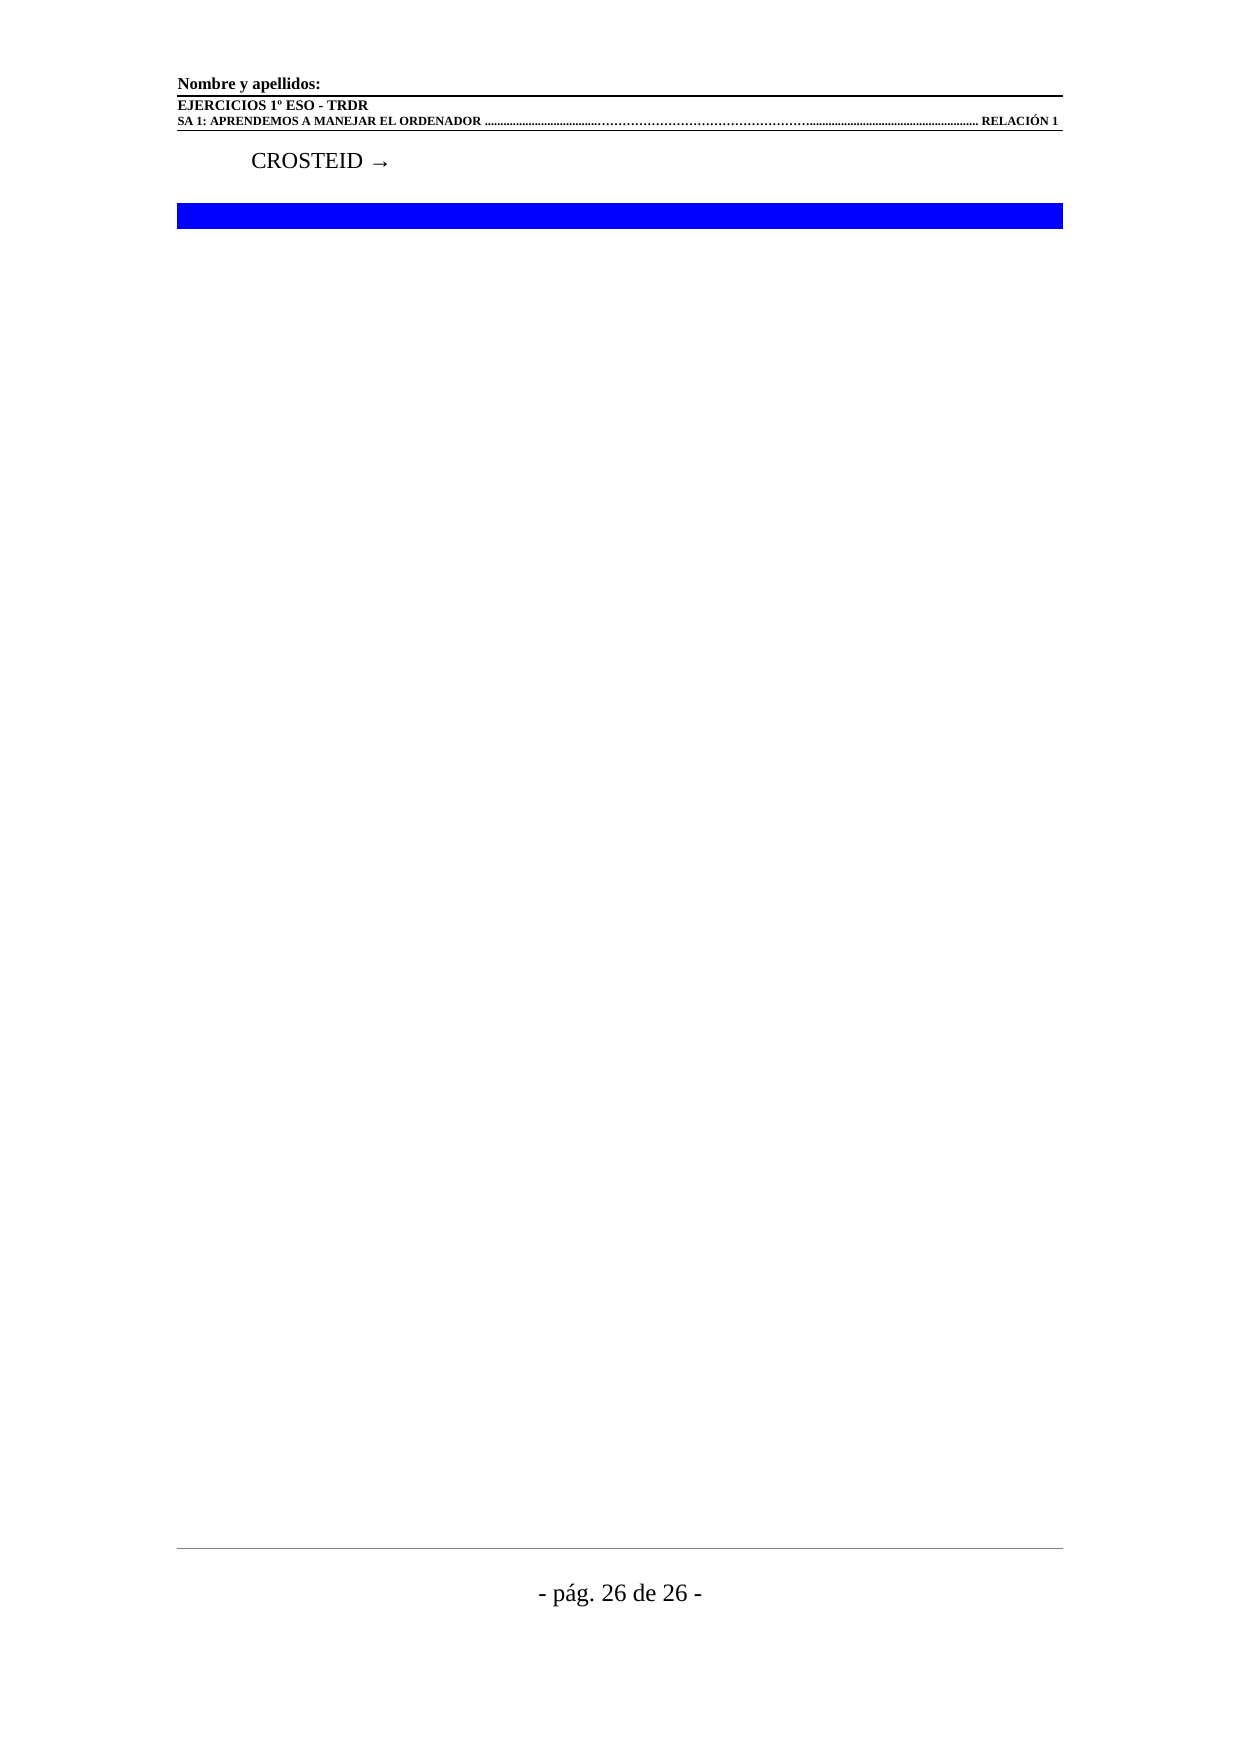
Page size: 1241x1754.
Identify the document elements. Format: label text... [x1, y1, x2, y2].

text CROSTEID → [251, 148, 1098, 174]
